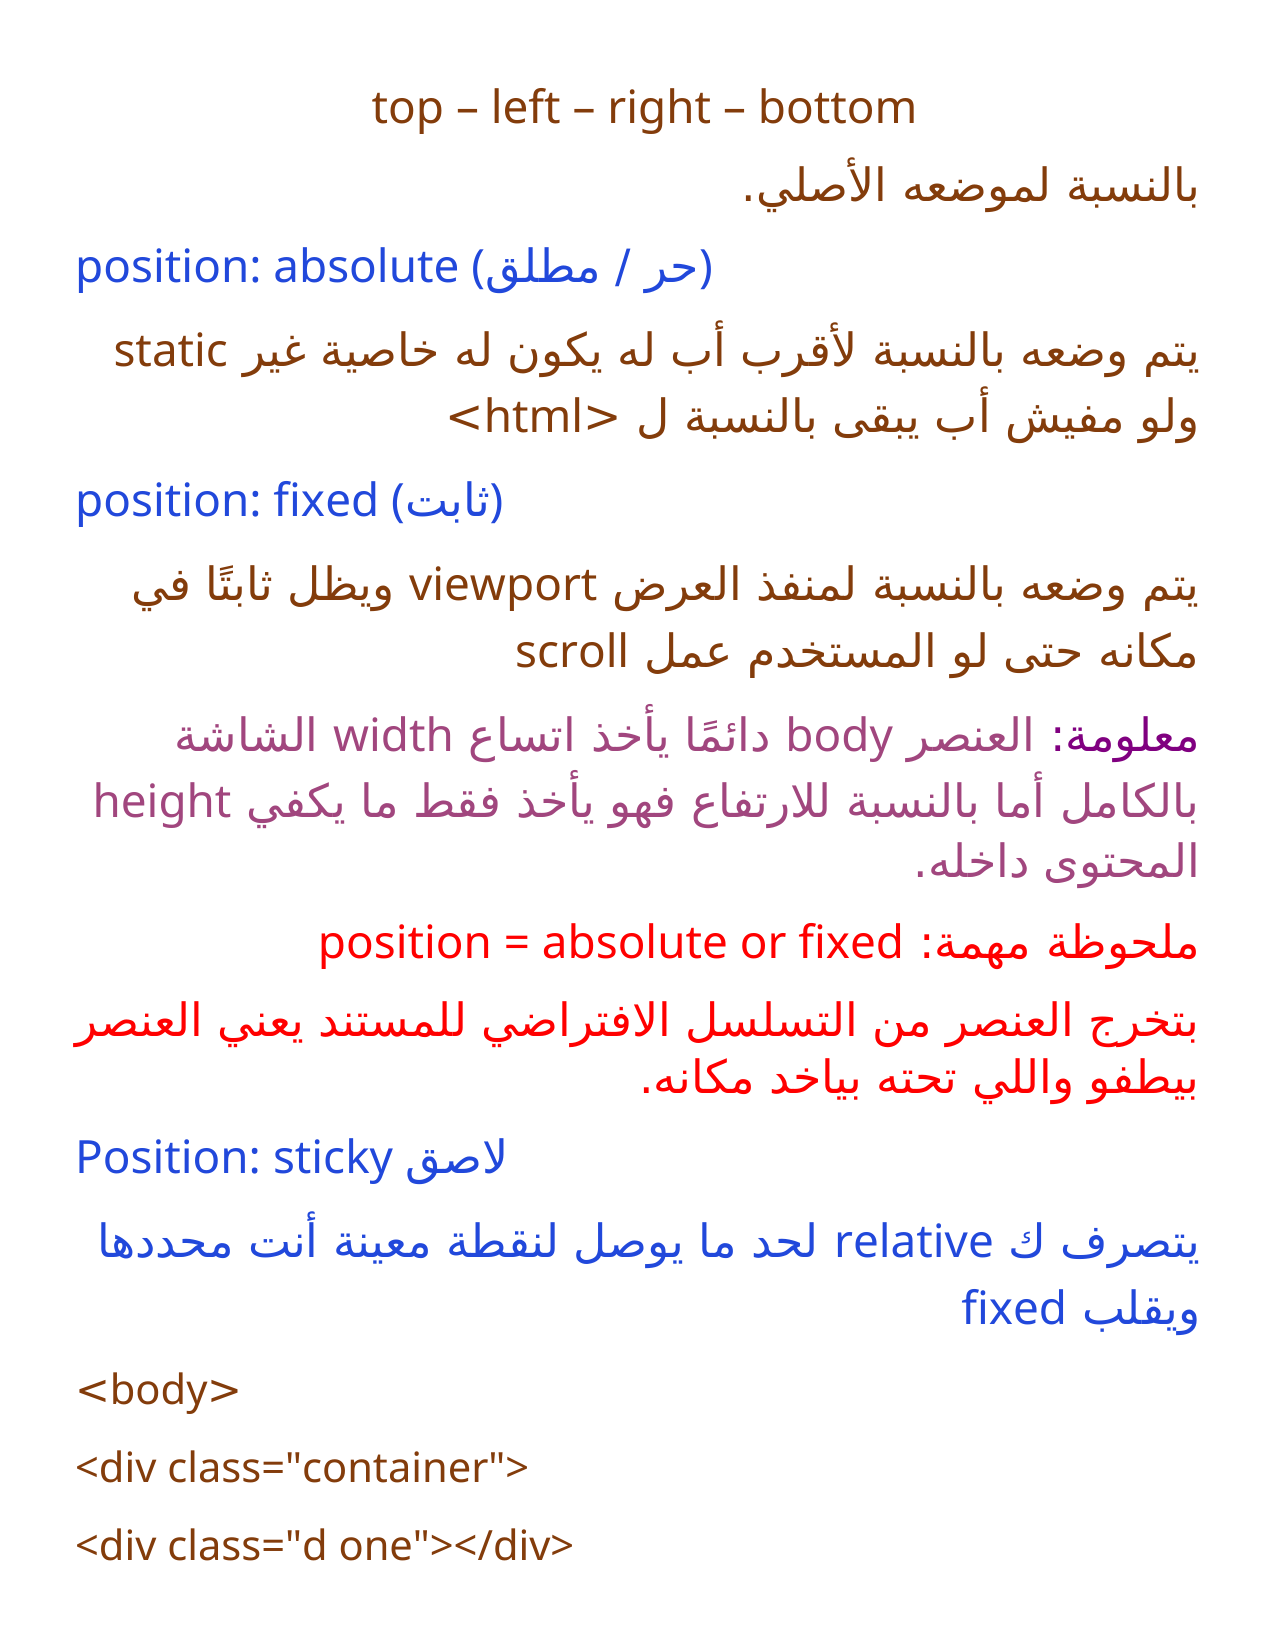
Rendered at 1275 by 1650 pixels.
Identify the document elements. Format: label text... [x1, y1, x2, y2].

text بتخرج العنصر من التسلسل الافتراضي للمستند يعني العنصر بيطفو واللي تحته بياخد مكانه. [75, 993, 1200, 1104]
text بالنسبة لموضعه اﻷصلي. [75, 159, 1200, 212]
text position: absolute (حر / مطلق) [75, 233, 1200, 296]
text Position: sticky لاصق [75, 1125, 1200, 1187]
text <body> [75, 1359, 1200, 1416]
text position: fixed (ثابت) [75, 468, 1200, 530]
text top – left – right – bottom [75, 75, 1200, 137]
text يتم وضعه بالنسبة لمنفذ العرض viewport ويظل ثابتًا في مكانه حتى لو المستخدم عمل scroll [75, 552, 1200, 681]
text يتصرف ك relative لحد ما يوصل لنقطة معينة أنت محددها ويقلب fixed [75, 1209, 1200, 1338]
text <div class="container"> [75, 1437, 1200, 1494]
text ملحوظة مهمة: position = absolute or fixed [75, 909, 1200, 972]
text <div class="d one"></div> [75, 1515, 1200, 1572]
text يتم وضعه بالنسبة ﻷقرب أب له يكون له خاصية غير static ولو مفيش أب يبقى بالنسبة ل <html> [75, 317, 1200, 446]
text معلومة: العنصر body دائمًا يأخذ اتساع width الشاشة بالكامل أما بالنسبة للارتفاع فهو يأخذ فقط ما يكفي height المحتوى داخله. [75, 702, 1200, 888]
